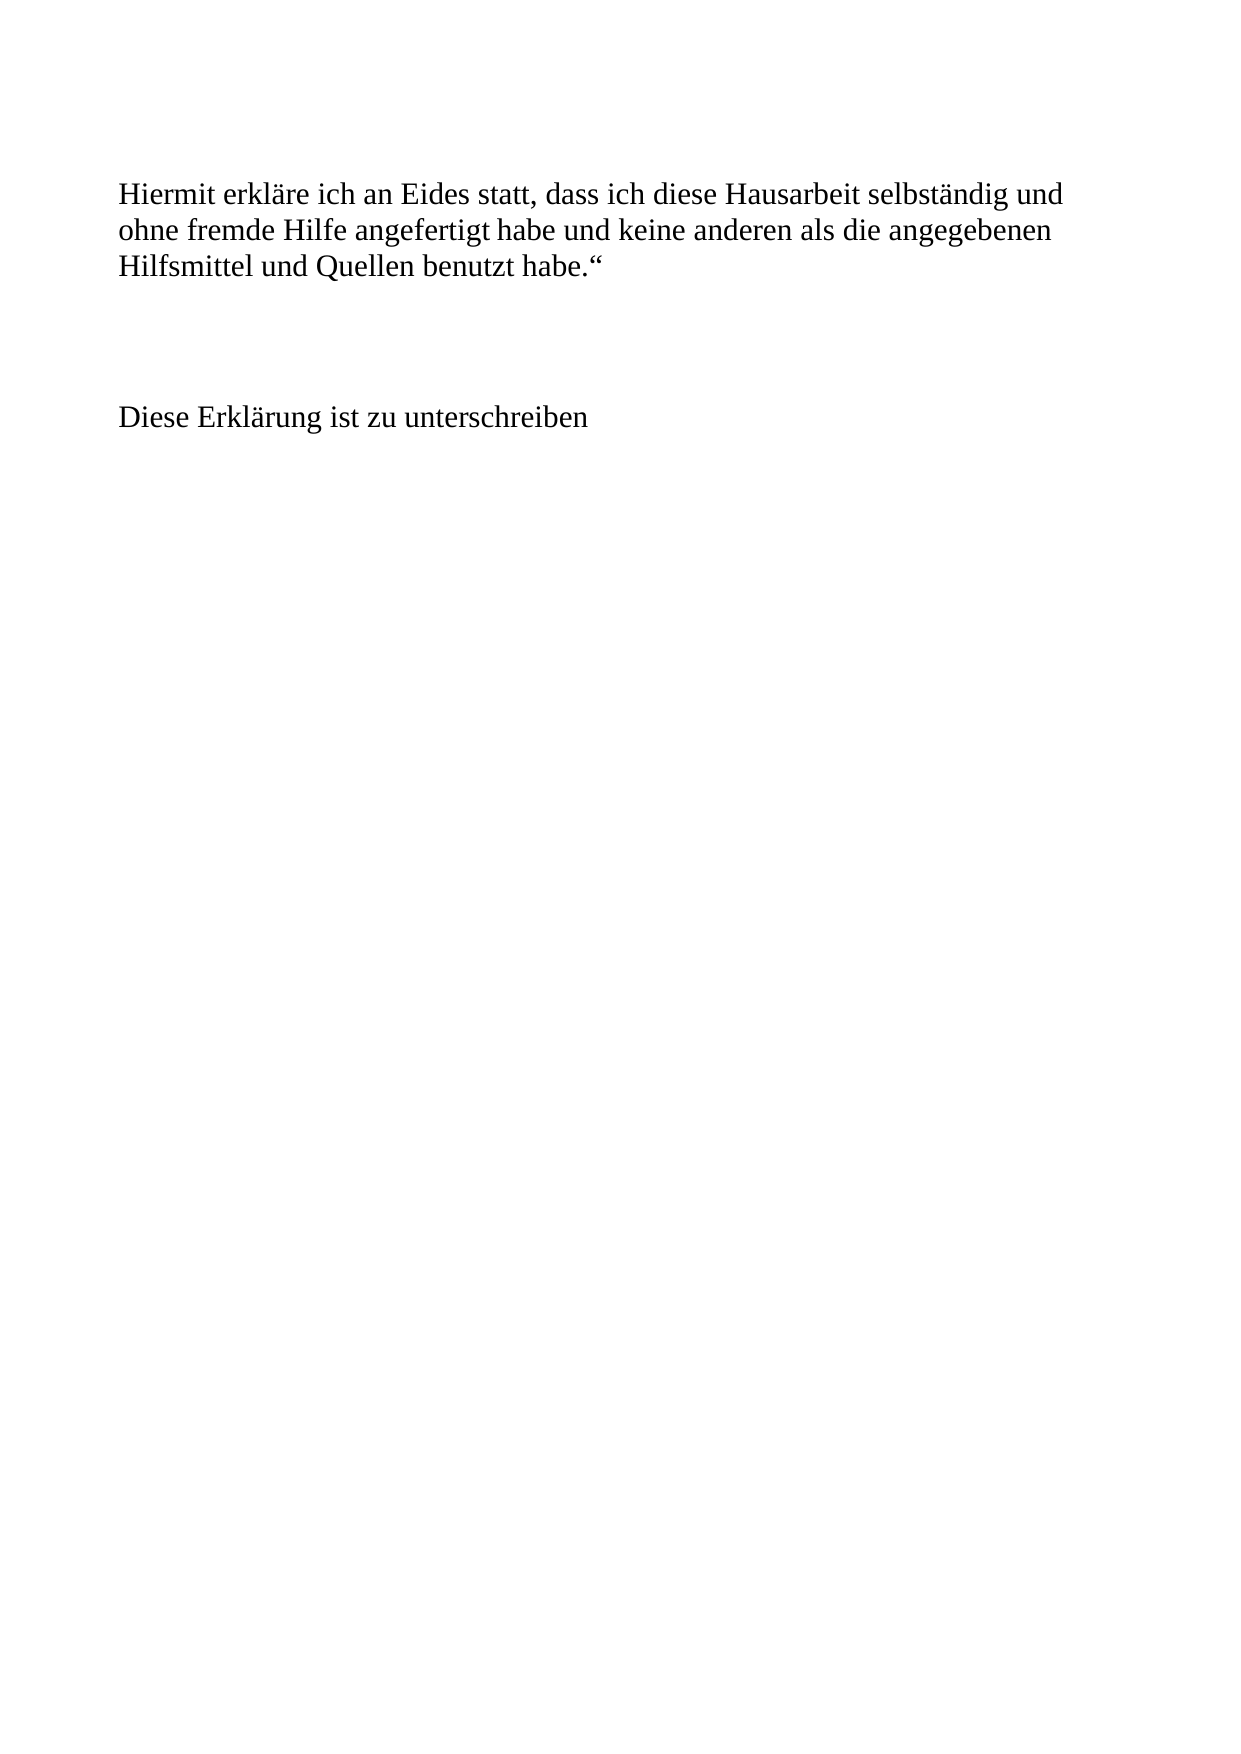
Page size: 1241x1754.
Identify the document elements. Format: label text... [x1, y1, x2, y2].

text Diese Erklärung ist zu unterschreiben [118, 398, 1122, 434]
text Hiermit erkläre ich an Eides statt, dass ich diese Hausarbeit selbständig und ohne fremde Hilfe angefertigt habe und keine anderen als die angegebenen Hilfsmittel und Quellen benutzt habe.“ [118, 176, 1122, 283]
